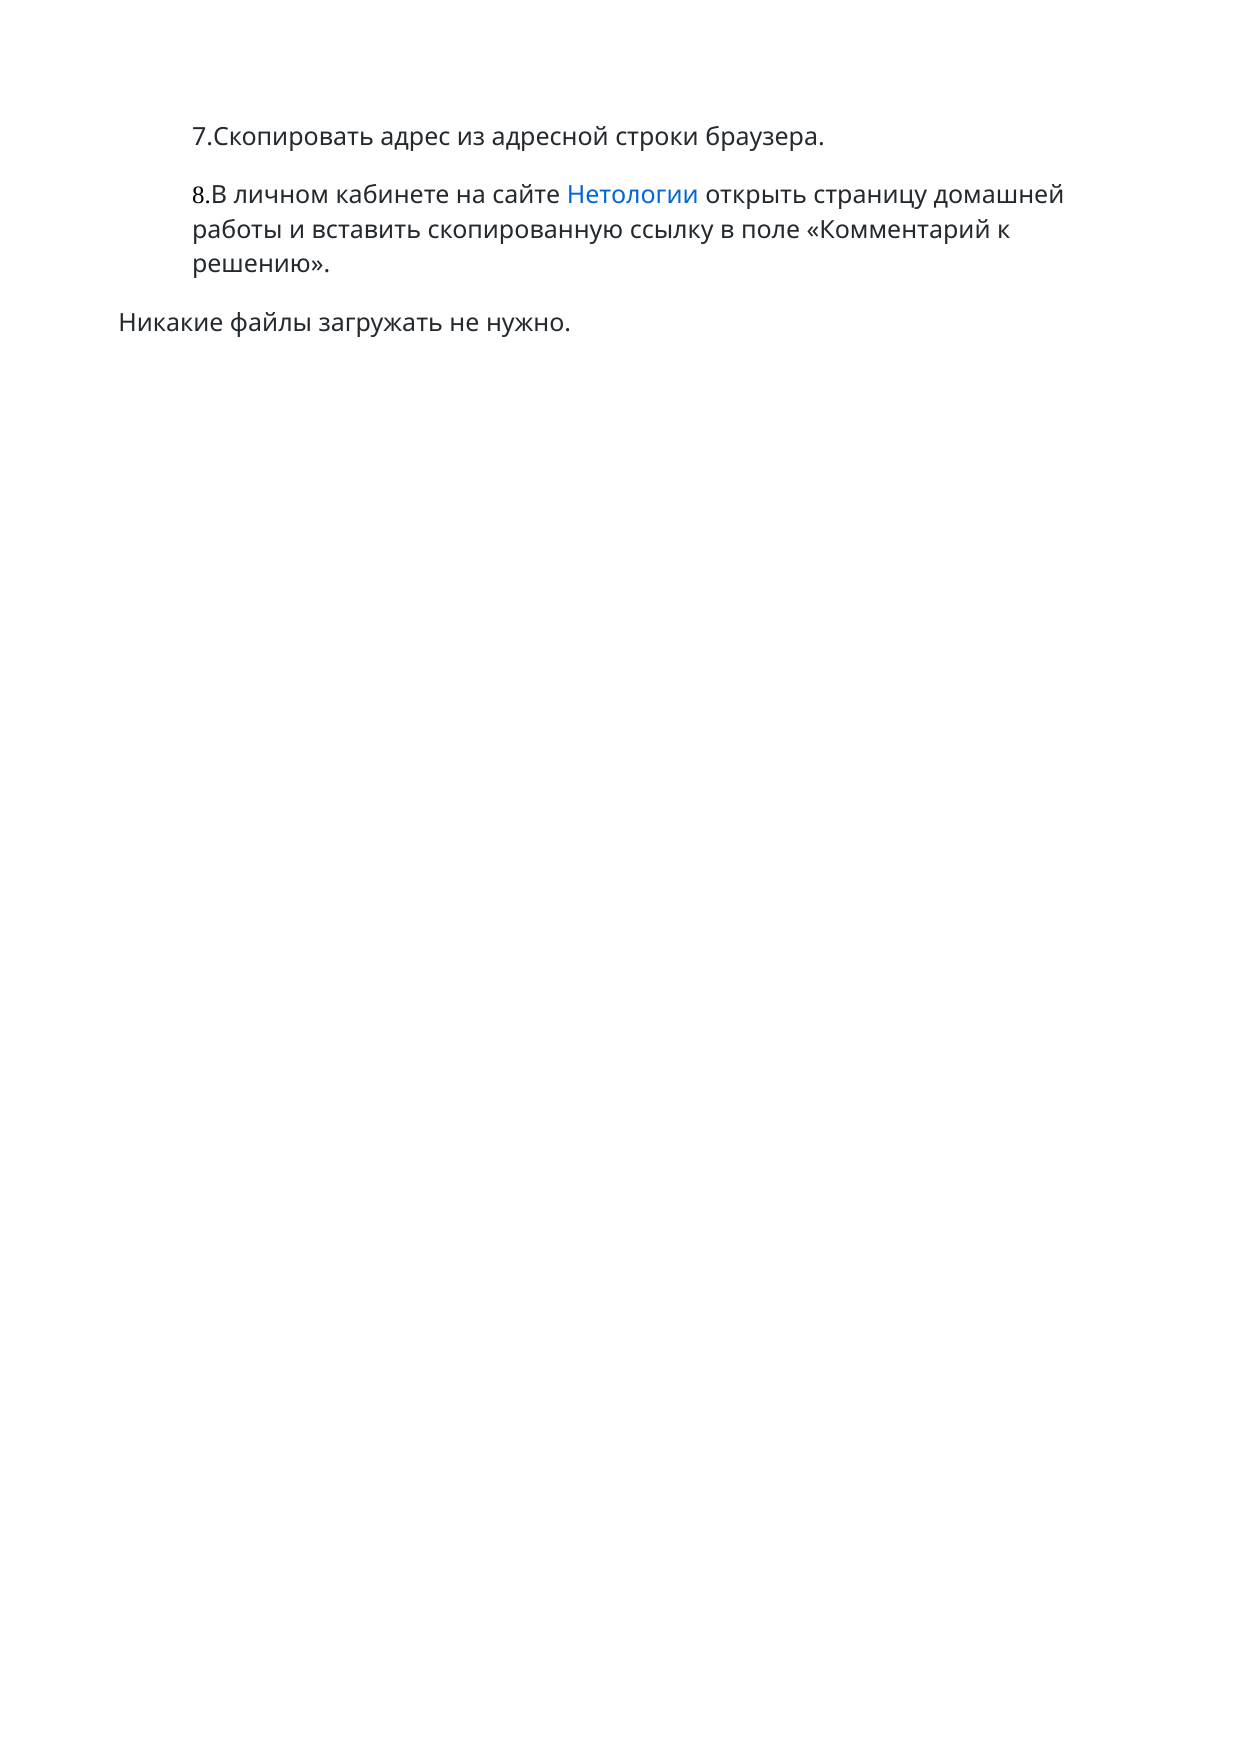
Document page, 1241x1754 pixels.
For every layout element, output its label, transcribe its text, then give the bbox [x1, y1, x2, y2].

list В личном кабинете на сайте Нетологии открыть страницу домашней работы и вставить скопированную ссылку в поле «Комментарий к решению». [118, 177, 1122, 279]
text Никакие файлы загружать не нужно. [118, 304, 1122, 338]
list Скопировать адрес из адресной строки браузера. [118, 118, 1122, 152]
